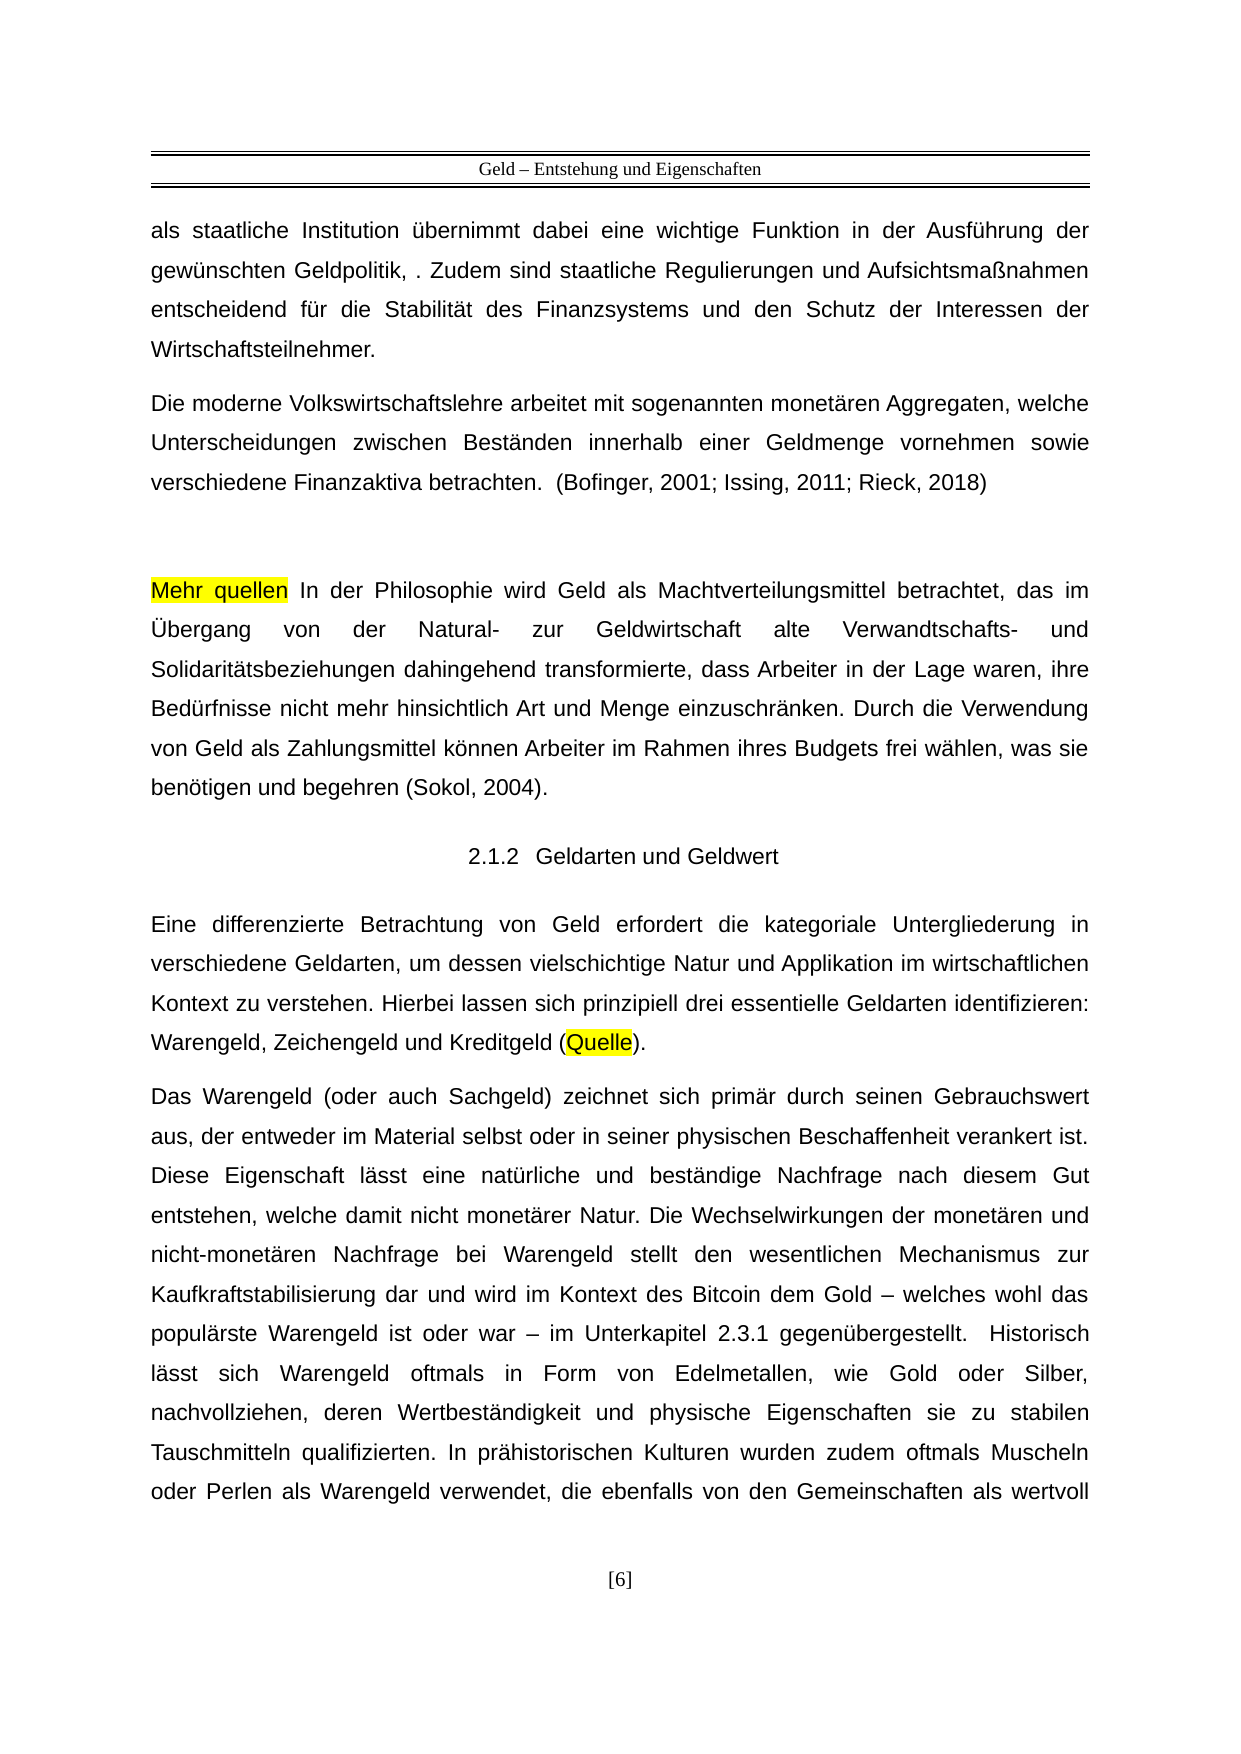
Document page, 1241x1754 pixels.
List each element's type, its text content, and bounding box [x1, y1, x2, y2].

text Mehr quellen In der Philosophie wird Geld als Machtverteilungsmittel betrachtet, das im Übergang von der Natural- zur Geldwirtschaft alte Verwandtschafts- und Solidaritätsbeziehungen dahingehend transformierte, dass Arbeiter in der Lage waren, ihre Bedürfnisse nicht mehr hinsichtlich Art und Menge einzuschränken. Durch die Verwendung von Geld als Zahlungsmittel können Arbeiter im Rahmen ihres Budgets frei wählen, was sie benötigen und begehren (Sokol, 2004). [151, 577, 1090, 801]
text Das Warengeld (oder auch Sachgeld) zeichnet sich primär durch seinen Gebrauchswert aus, der entweder im Material selbst oder in seiner physischen Beschaffenheit verankert ist. Diese Eigenschaft lässt eine natürliche und beständige Nachfrage nach diesem Gut entstehen, welche damit nicht monetärer Natur. Die Wechselwirkungen der monetären und nicht-monetären Nachfrage bei Warengeld stellt den wesentlichen Mechanismus zur Kaufkraftstabilisierung dar und wird im Kontext des Bitcoin dem Gold – welches wohl das populärste Warengeld ist oder war – im Unterkapitel 2.3.1 gegenübergestellt. Historisch lässt sich Warengeld oftmals in Form von Edelmetallen, wie Gold oder Silber, nachvollziehen, deren Wertbeständigkeit und physische Eigenschaften sie zu stabilen Tauschmitteln qualifizierten. In prähistorischen Kulturen wurden zudem oftmals Muscheln oder Perlen als Warengeld verwendet, die ebenfalls von den Gemeinschaften als wertvoll [151, 1083, 1090, 1504]
text als staatliche Institution übernimmt dabei eine wichtige Funktion in der Ausführung der gewünschten Geldpolitik, . Zudem sind staatliche Regulierungen und Aufsichtsmaßnahmen entscheidend für die Stabilität des Finanzsystems und den Schutz der Interessen der Wirtschaftsteilnehmer. [151, 217, 1090, 362]
text Die moderne Volkswirtschaftslehre arbeitet mit sogenannten monetären Aggregaten, welche Unterscheidungen zwischen Beständen innerhalb einer Geldmenge vornehmen sowie verschiedene Finanzaktiva betrachten. (Bofinger, 2001; Issing, 2011; Rieck, 2018) [151, 390, 1090, 495]
text Eine differenzierte Betrachtung von Geld erfordert die kategoriale Untergliederung in verschiedene Geldarten, um dessen vielschichtige Natur und Applikation im wirtschaftlichen Kontext zu verstehen. Hierbei lassen sich prinzipiell drei essentielle Geldarten identifizieren: Warengeld, Zeichengeld und Kreditgeld (Quelle). [151, 911, 1090, 1056]
subtitle Geldarten und Geldwert [151, 843, 1090, 869]
